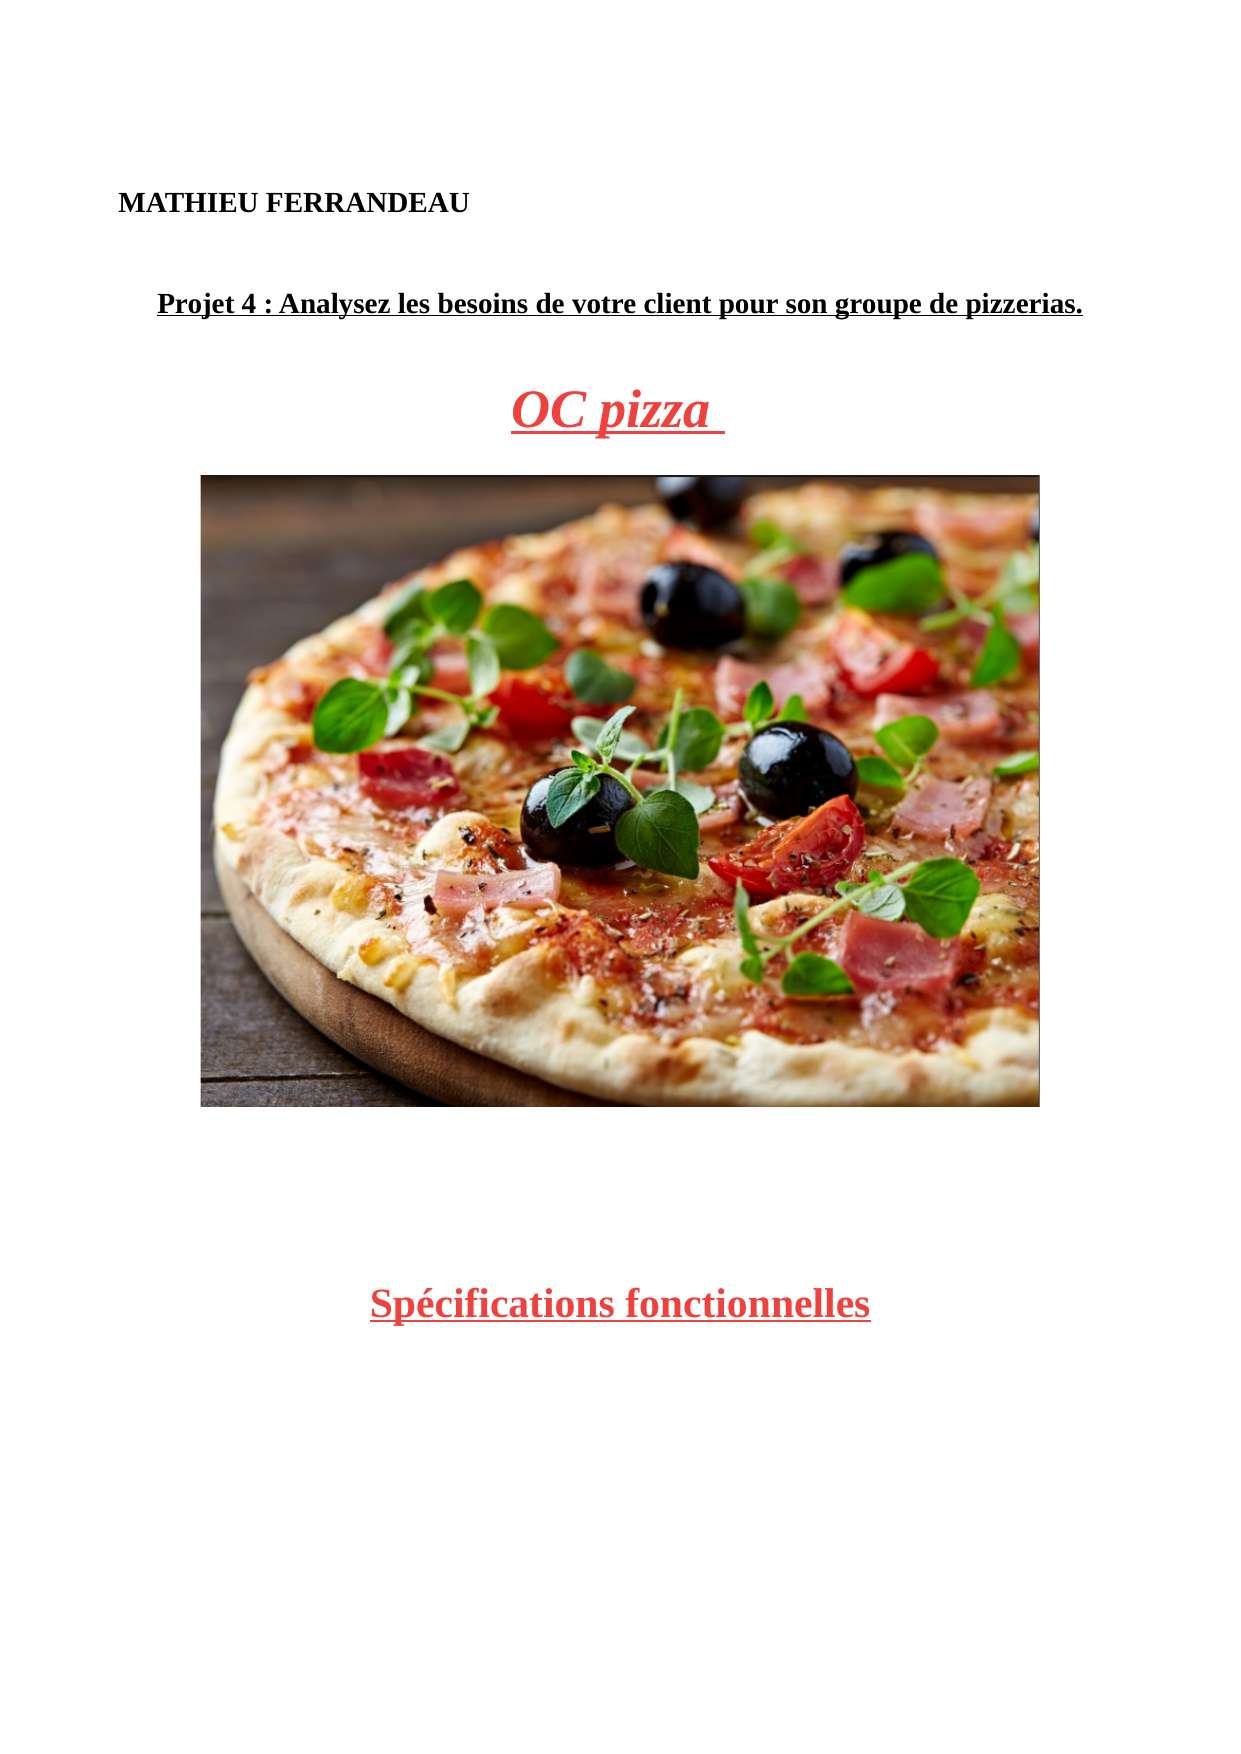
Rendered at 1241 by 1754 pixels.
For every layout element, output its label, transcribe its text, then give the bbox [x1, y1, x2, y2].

picture [200, 475, 1040, 1107]
text MATHIEU FERRANDEAU [118, 185, 1122, 219]
text OC pizza [118, 377, 1122, 439]
text Projet 4 : Analysez les besoins de votre client pour son groupe de pizzerias. [118, 286, 1122, 319]
text Spécifications fonctionnelles [118, 1279, 1122, 1327]
